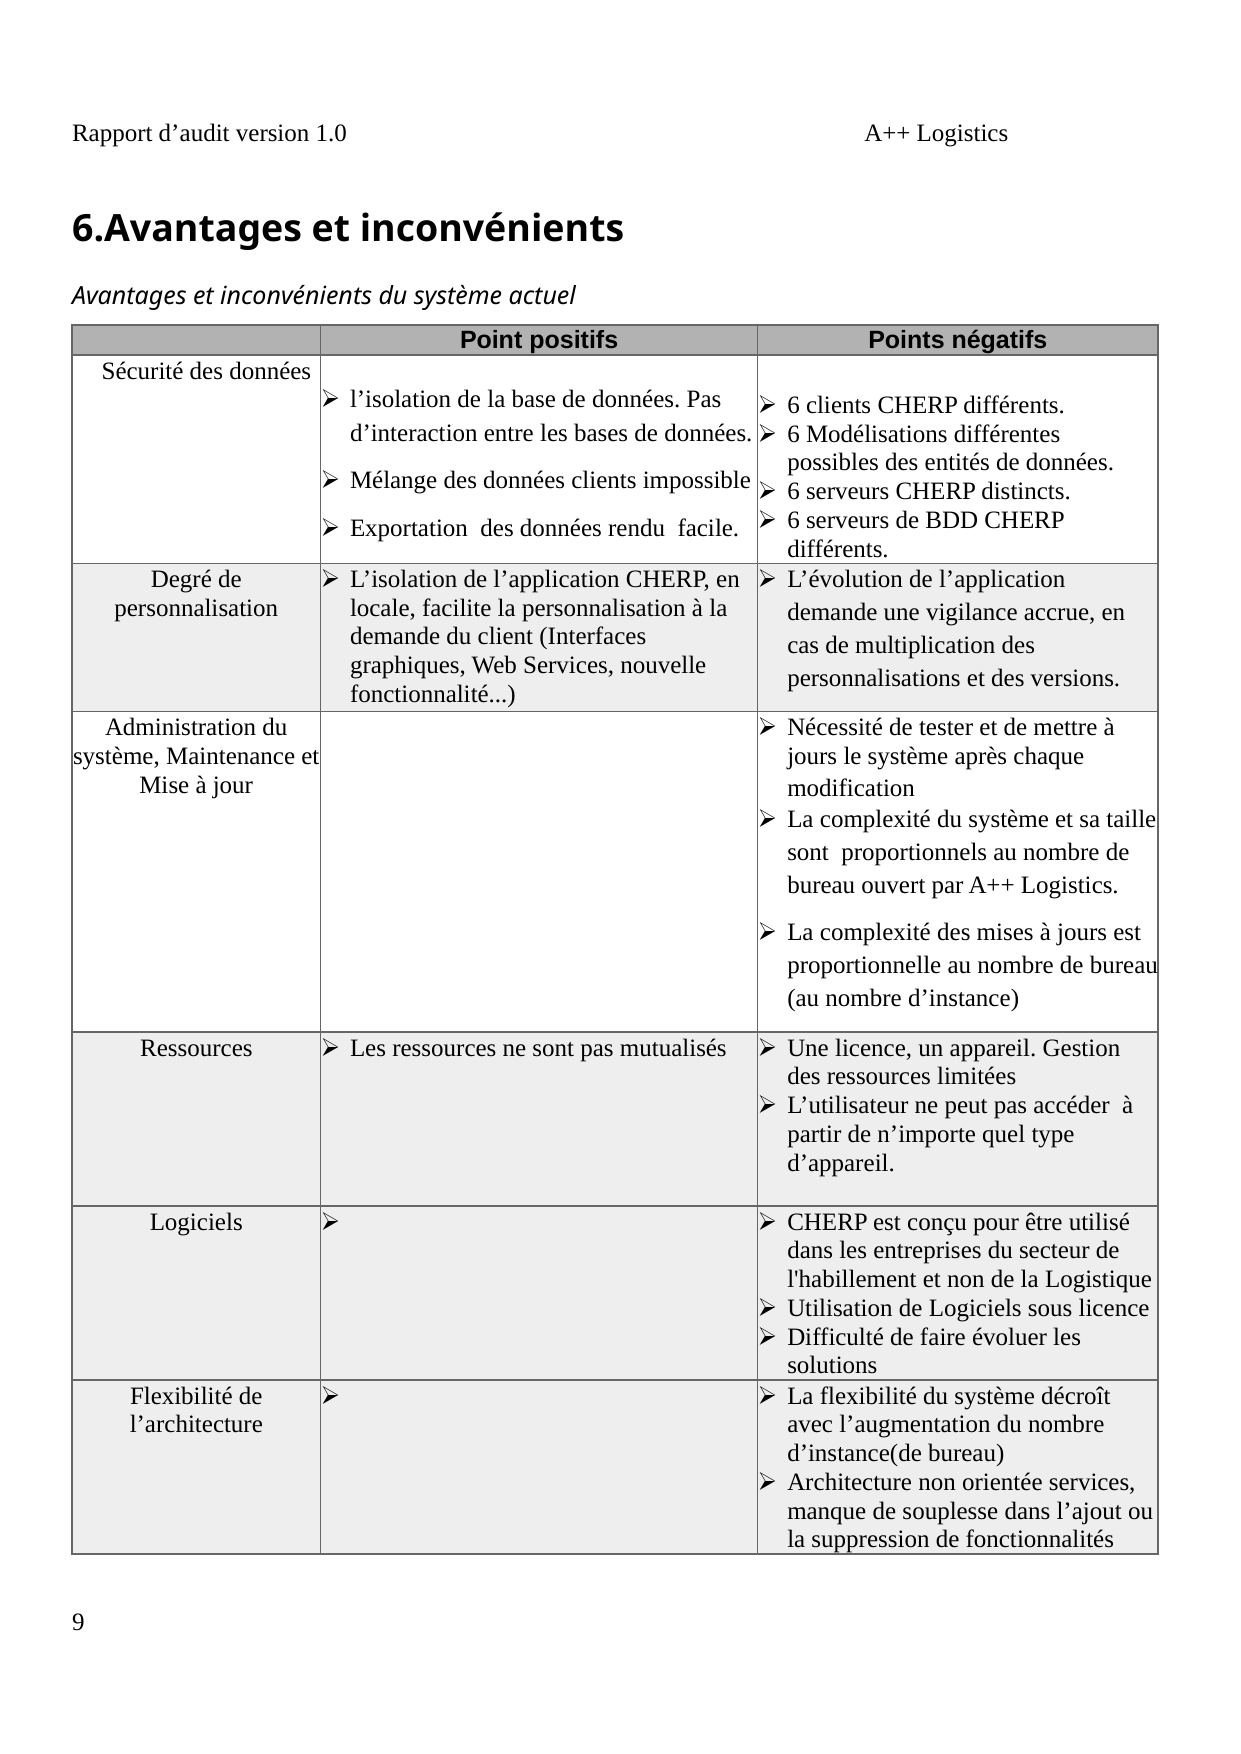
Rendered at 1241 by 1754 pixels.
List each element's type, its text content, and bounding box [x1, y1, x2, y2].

table_cell Ressources [73, 1033, 320, 1205]
table_cell Nécessité de tester et de mettre à jours le système après chaque modification La complexité du système et sa taille sont proportionnels au nombre de bureau ouvert par A++ Logistics. La complexité des mises à jours est proportionnelle au nombre de bureau (au nombre d’instance) [758, 712, 1157, 1031]
table_cell L’évolution de l’application demande une vigilance accrue, en cas de multiplication des personnalisations et des versions. [758, 564, 1157, 711]
table_cell Les ressources ne sont pas mutualisés [321, 1033, 757, 1205]
table_cell Logiciels [73, 1207, 320, 1379]
table_cell Une licence, un appareil. Gestion des ressources limitées L’utilisateur ne peut pas accéder à partir de n’importe quel type d’appareil. [758, 1033, 1157, 1205]
text Avantages et inconvénients du système actuel [72, 277, 1123, 311]
table_cell [321, 1207, 757, 1379]
table_cell [321, 712, 757, 1031]
table_cell Degré de personnalisation [73, 564, 320, 711]
table_cell [321, 1381, 757, 1553]
table_cell CHERP est conçu pour être utilisé dans les entreprises du secteur de l'habillement et non de la Logistique Utilisation de Logiciels sous licence Difficulté de faire évoluer les solutions [758, 1207, 1157, 1379]
table_cell l’isolation de la base de données. Pas d’interaction entre les bases de données. Mélange des données clients impossible Exportation des données rendu facile. [321, 356, 757, 562]
table_header Points négatifs [758, 326, 1157, 354]
table_cell Sécurité des données [73, 356, 320, 562]
subtitle 6.Avantages et inconvénients [72, 201, 1123, 252]
table_cell Administration du système, Maintenance et Mise à jour [73, 712, 320, 1031]
table_header Point positifs [321, 326, 757, 354]
table_cell L’isolation de l’application CHERP, en locale, facilite la personnalisation à la demande du client (Interfaces graphiques, Web Services, nouvelle fonctionnalité...) [321, 564, 757, 711]
table_cell Flexibilité de l’architecture [73, 1381, 320, 1553]
table_cell 6 clients CHERP différents. 6 Modélisations différentes possibles des entités de données. 6 serveurs CHERP distincts. 6 serveurs de BDD CHERP différents. [758, 356, 1157, 562]
table_header [73, 326, 320, 354]
table_cell La flexibilité du système décroît avec l’augmentation du nombre d’instance(de bureau) Architecture non orientée services, manque de souplesse dans l’ajout ou la suppression de fonctionnalités [758, 1381, 1157, 1553]
